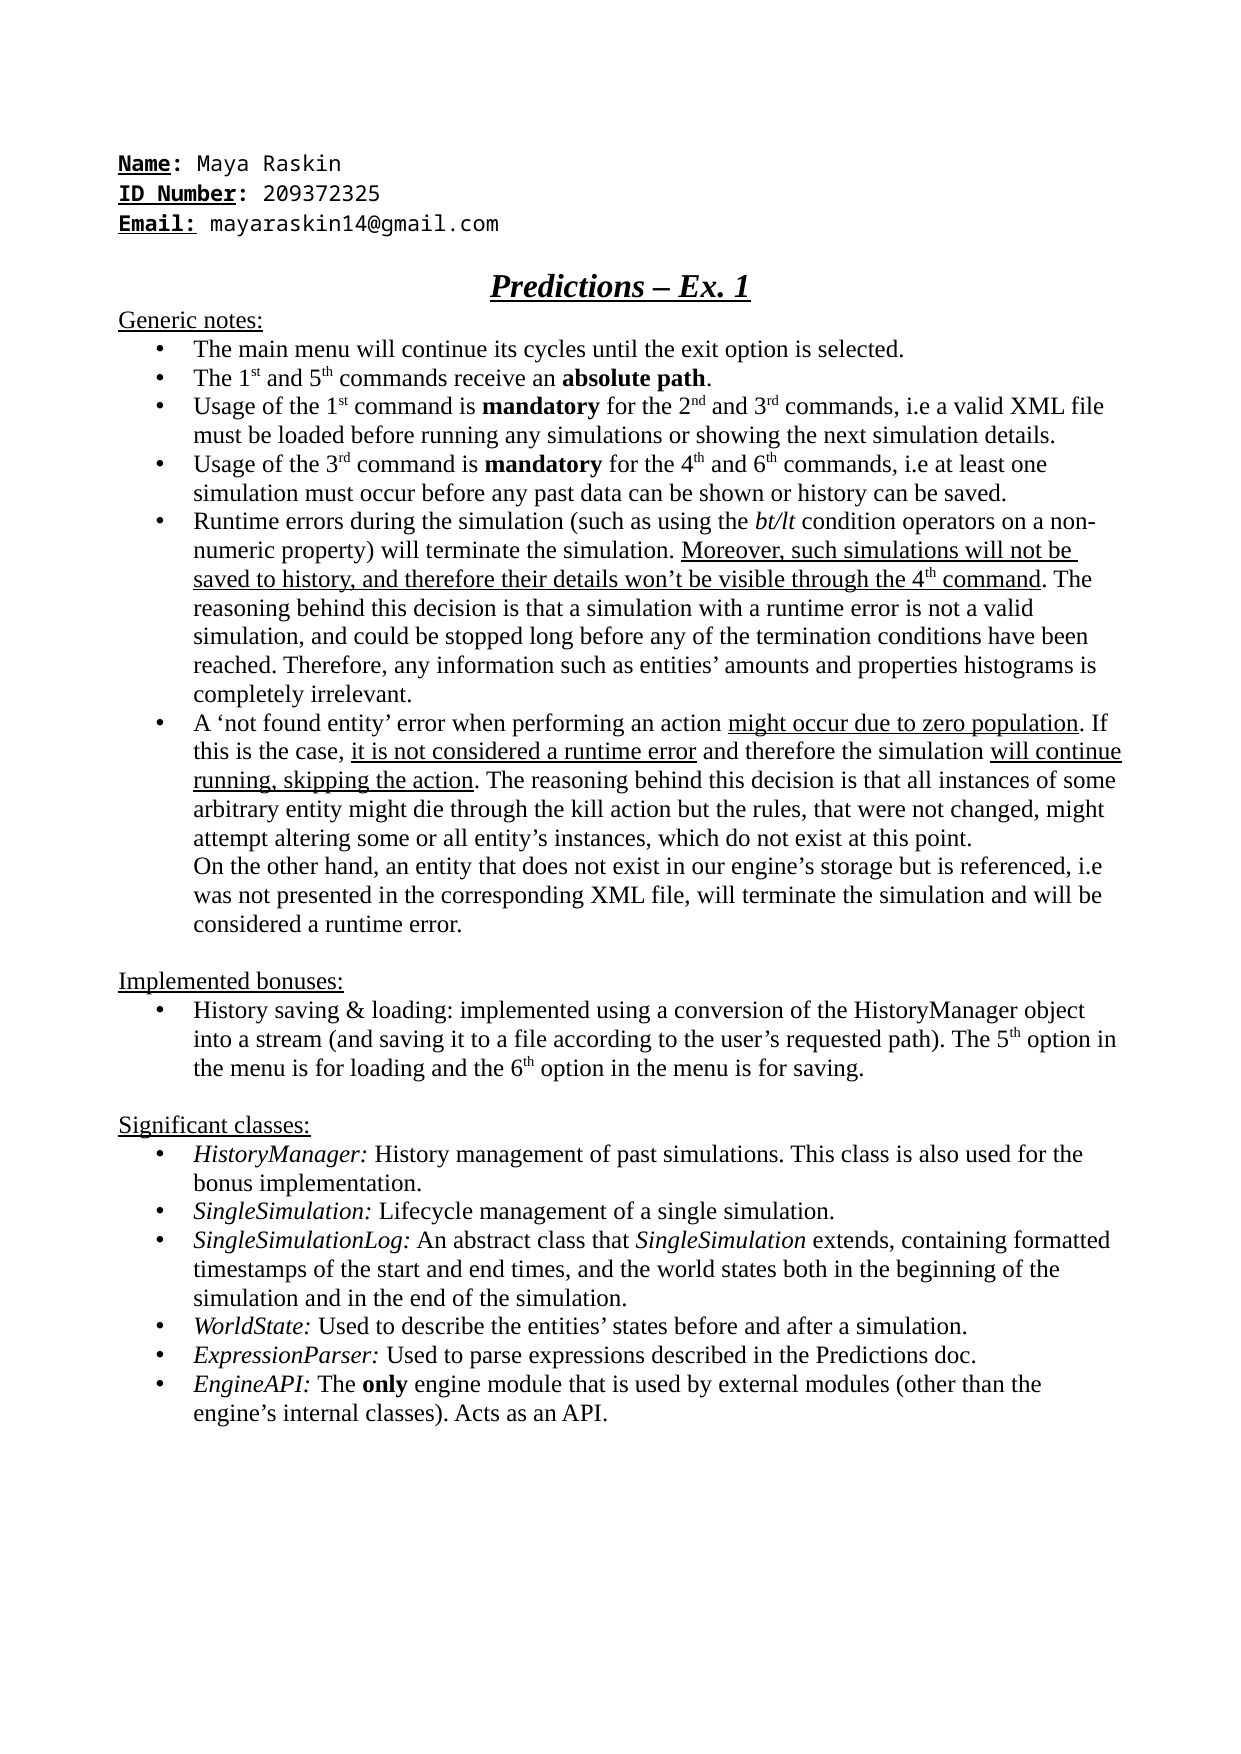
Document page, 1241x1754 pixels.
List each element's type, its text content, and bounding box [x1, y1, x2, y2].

list SingleSimulationLog: An abstract class that SingleSimulation extends, containing formatted timestamps of the start and end times, and the world states both in the beginning of the simulation and in the end of the simulation. [156, 1225, 1122, 1311]
text Generic notes: [118, 305, 1122, 334]
list A ‘not found entity’ error when performing an action might occur due to zero population. If this is the case, it is not considered a runtime error and therefore the simulation will continue running, skipping the action. The reasoning behind this decision is that all instances of some arbitrary entity might die through the kill action but the rules, that were not changed, might attempt altering some or all entity’s instances, which do not exist at this point. [156, 708, 1122, 851]
text Predictions – Ex. 1 [118, 267, 1122, 305]
list Usage of the 1st command is mandatory for the 2nd and 3rd commands, i.e a valid XML file must be loaded before running any simulations or showing the next simulation details. [156, 391, 1122, 449]
text Significant classes: [118, 1110, 1122, 1139]
list EngineAPI: The only engine module that is used by external modules (other than the engine’s internal classes). Acts as an API. [156, 1369, 1122, 1426]
list ExpressionParser: Used to parse expressions described in the Predictions doc. [156, 1340, 1122, 1369]
list The main menu will continue its cycles until the exit option is selected. [156, 334, 1122, 363]
list The 1st and 5th commands receive an absolute path. [156, 363, 1122, 391]
list Usage of the 3rd command is mandatory for the 4th and 6th commands, i.e at least one simulation must occur before any past data can be shown or history can be saved. [156, 449, 1122, 506]
text Implemented bonuses: [118, 966, 1122, 995]
list WorldState: Used to describe the entities’ states before and after a simulation. [156, 1311, 1122, 1340]
list History saving & loading: implemented using a conversion of the HistoryManager object into a stream (and saving it to a file according to the user’s requested path). The 5th option in the menu is for loading and the 6th option in the menu is for saving. [156, 995, 1122, 1081]
list HistoryManager: History management of past simulations. This class is also used for the bonus implementation. [156, 1139, 1122, 1196]
list Runtime errors during the simulation (such as using the bt/lt condition operators on a non-numeric property) will terminate the simulation. Moreover, such simulations will not be saved to history, and therefore their details won’t be visible through the 4th command. The reasoning behind this decision is that a simulation with a runtime error is not a valid simulation, and could be stopped long before any of the termination conditions have been reached. Therefore, any information such as entities’ amounts and properties histograms is completely irrelevant. [156, 506, 1122, 708]
list On the other hand, an entity that does not exist in our engine’s storage but is referenced, i.e was not presented in the corresponding XML file, will terminate the simulation and will be considered a runtime error. [156, 851, 1122, 938]
list SingleSimulation: Lifecycle management of a single simulation. [156, 1196, 1122, 1225]
